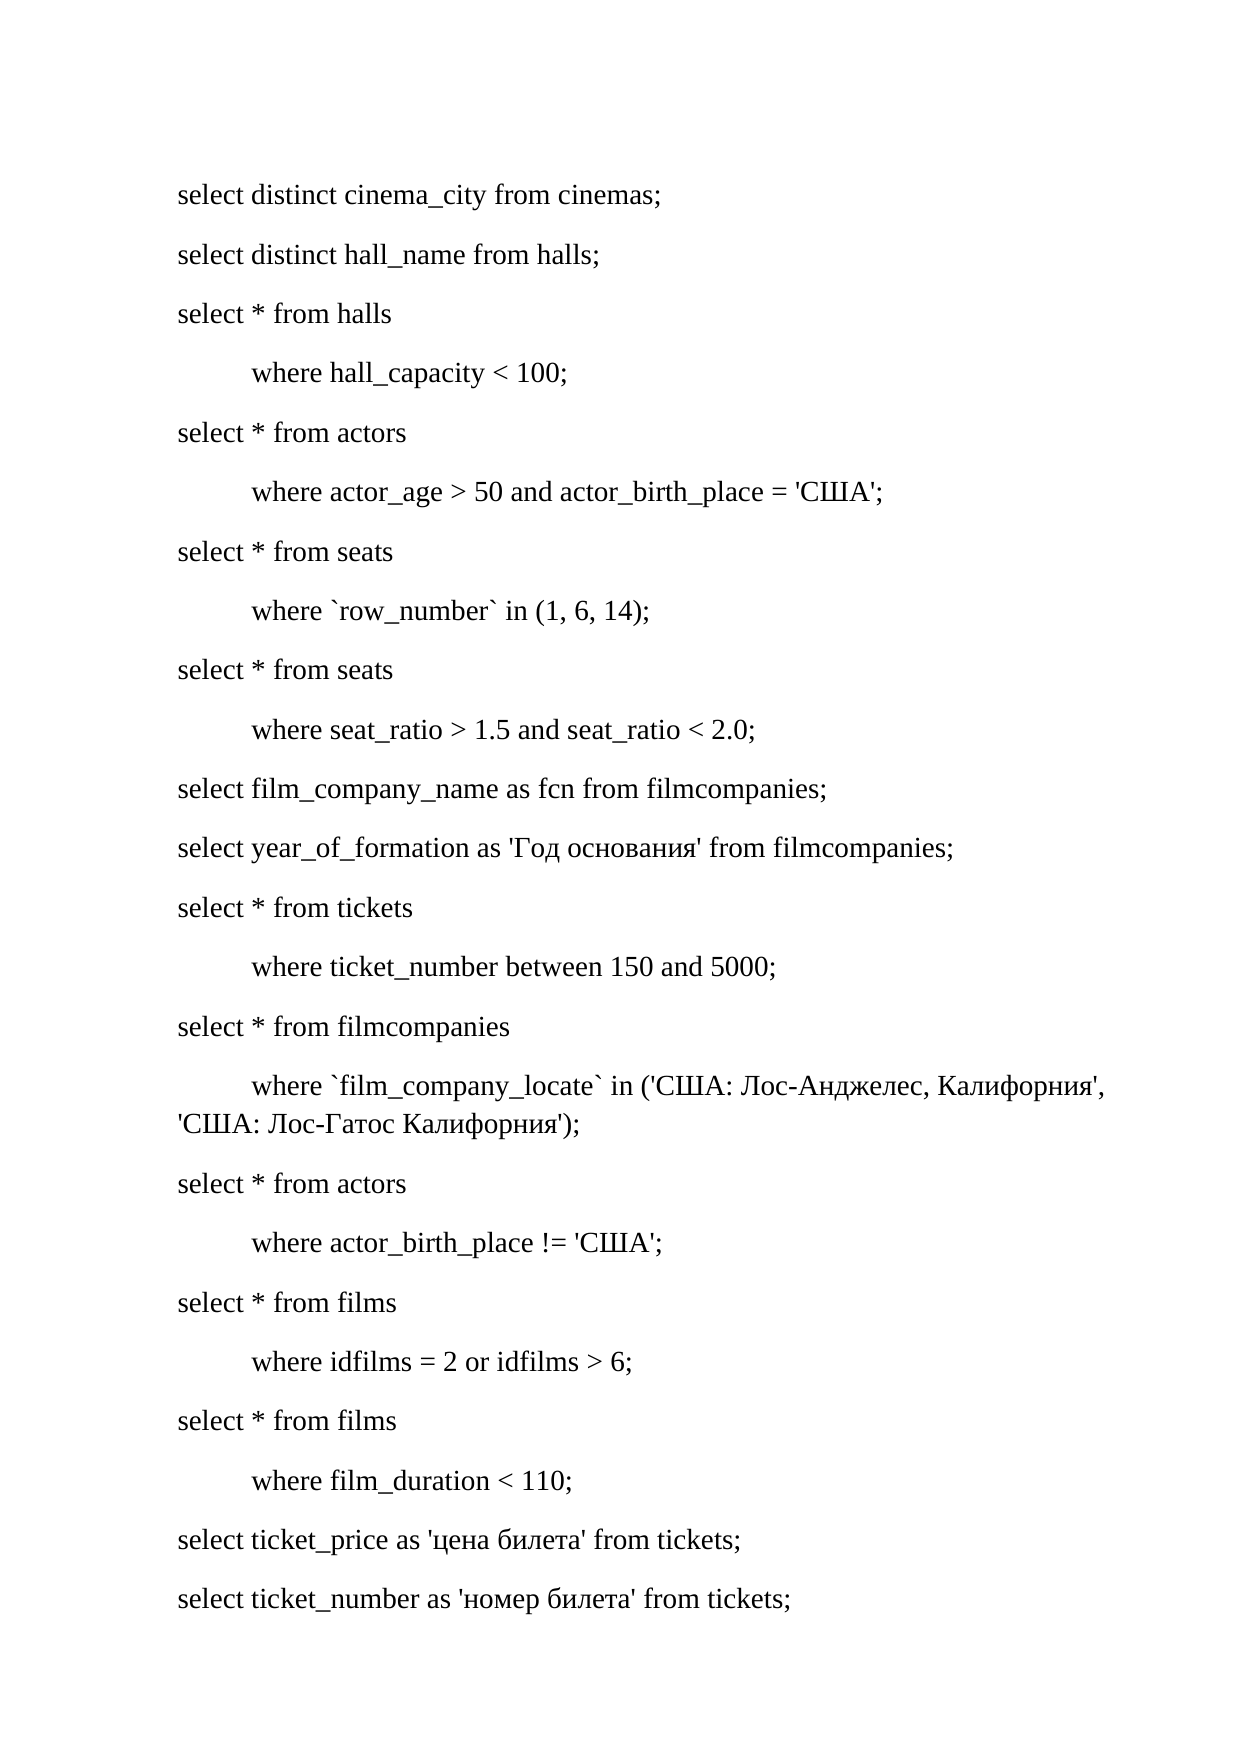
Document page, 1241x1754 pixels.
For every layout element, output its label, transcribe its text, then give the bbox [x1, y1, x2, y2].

text where `film_company_locate` in ('США: Лос-Анджелес, Калифорния', 'США: Лос-Гатос Калифорния'); [177, 1068, 1152, 1140]
text where seat_ratio > 1.5 and seat_ratio < 2.0; [177, 712, 1152, 745]
text where idfilms = 2 or idfilms > 6; [177, 1344, 1152, 1378]
text select ticket_number as 'номер билета' from tickets; [177, 1582, 1152, 1615]
text select * from filmcompanies [177, 1009, 1152, 1042]
text select * from actors [177, 1166, 1152, 1199]
text where film_duration < 110; [177, 1463, 1152, 1496]
text where actor_birth_place != 'США'; [177, 1225, 1152, 1259]
text select year_of_formation as 'Год основания' from filmcompanies; [177, 831, 1152, 864]
text select distinct cinema_city from cinemas; [177, 177, 1152, 211]
text select * from seats [177, 534, 1152, 567]
text where `row_number` in (1, 6, 14); [177, 593, 1152, 627]
text select distinct hall_name from halls; [177, 237, 1152, 270]
text select film_company_name as fcn from filmcompanies; [177, 771, 1152, 805]
text select * from tickets [177, 890, 1152, 923]
text select * from films [177, 1285, 1152, 1318]
text where ticket_number between 150 and 5000; [177, 949, 1152, 983]
text select * from actors [177, 415, 1152, 448]
text select * from films [177, 1403, 1152, 1437]
text where hall_capacity < 100; [177, 356, 1152, 389]
text select * from seats [177, 652, 1152, 686]
text where actor_age > 50 and actor_birth_place = 'США'; [177, 474, 1152, 508]
text select * from halls [177, 296, 1152, 330]
text select ticket_price as 'цена билета' from tickets; [177, 1522, 1152, 1556]
